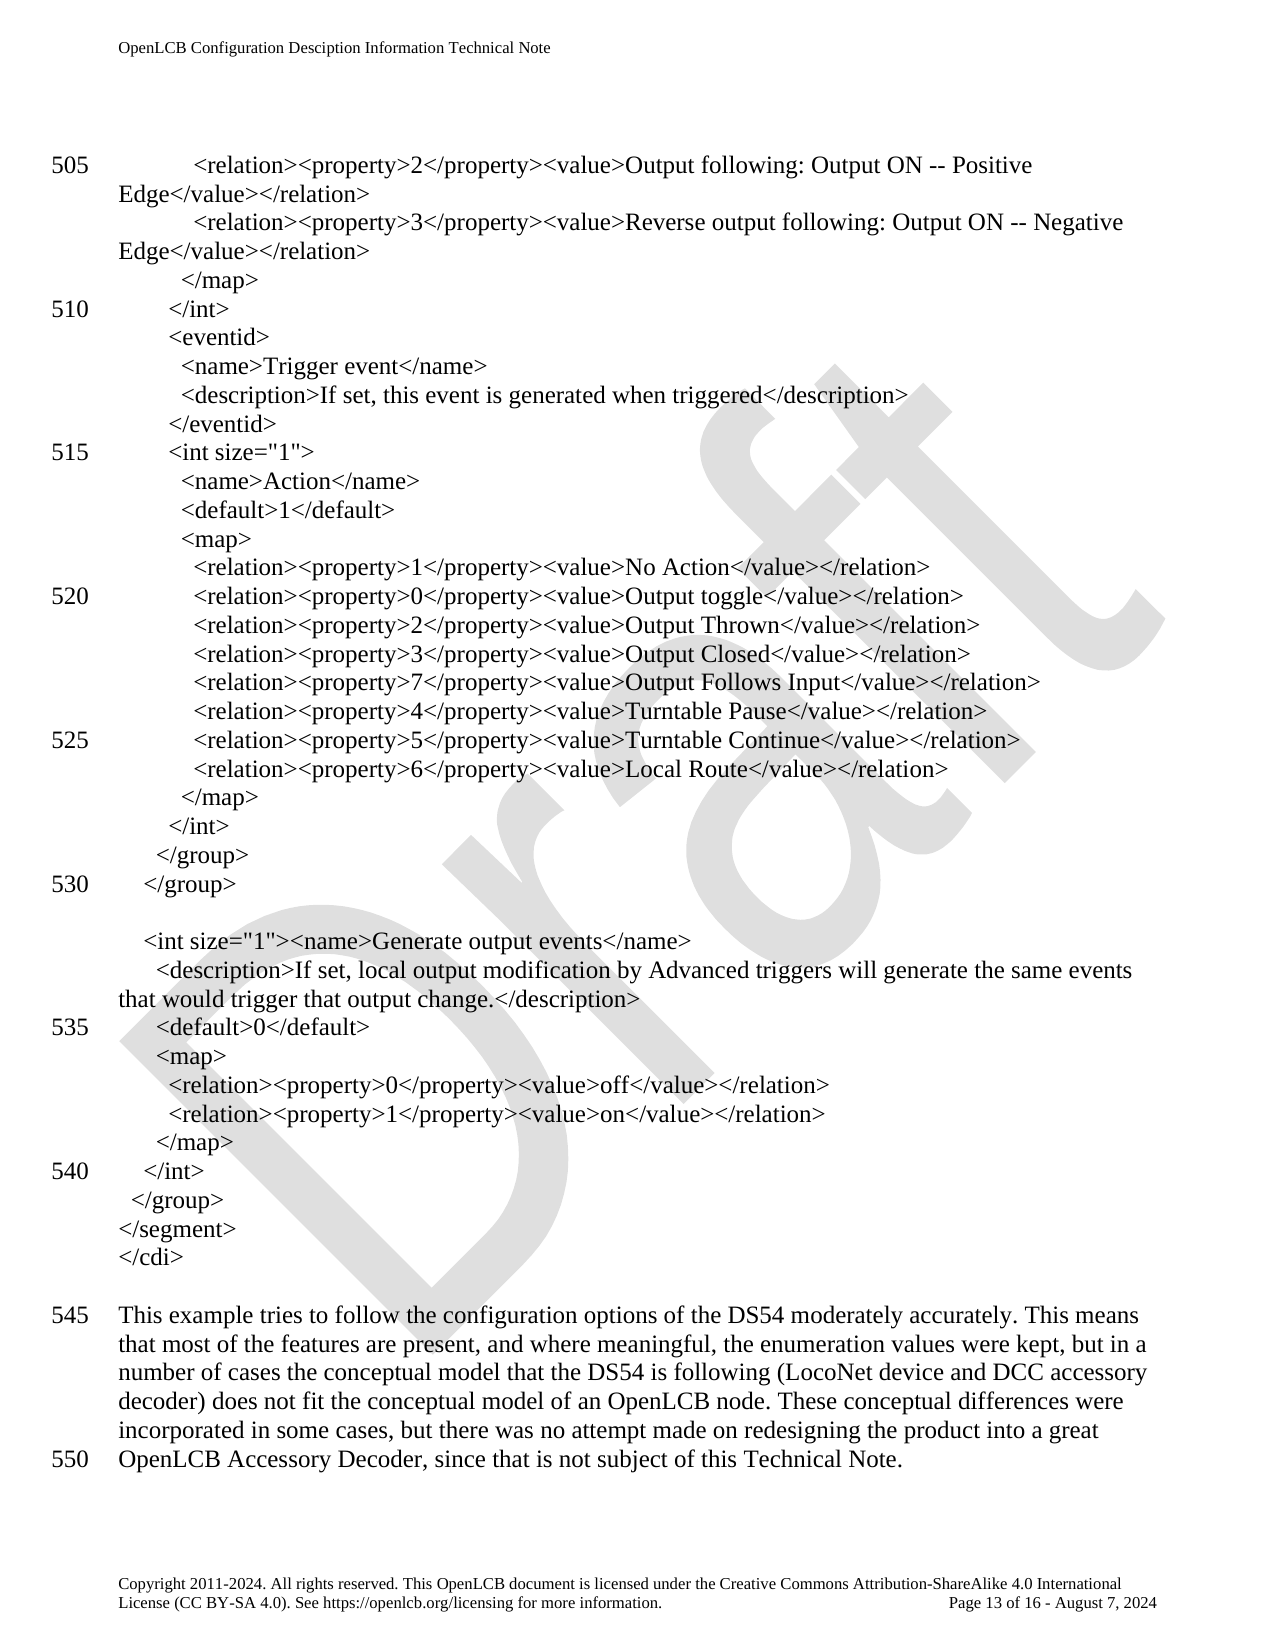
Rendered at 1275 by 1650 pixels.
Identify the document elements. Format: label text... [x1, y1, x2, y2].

text <relation><property>0</property><value>off</value></relation> [690, 1070, 1157, 1099]
text <relation><property>1</property><value>No Action</value></relation> [837, 552, 989, 581]
text [518, 1242, 1157, 1271]
text <map> [118, 524, 762, 552]
text <relation><property>0</property><value>off</value></relation> [215, 1070, 505, 1099]
text <relation><property>4</property><value>Turntable Pause</value></relation> [981, 696, 1157, 725]
text <int size="1"> [118, 437, 702, 466]
text <map> [118, 1041, 147, 1070]
text [871, 479, 903, 495]
text <relation><property>0</property><value>Output toggle</value></relation> [866, 581, 1018, 610]
text </map> [118, 1127, 233, 1156]
text </group> [118, 840, 464, 869]
text <relation><property>0</property><value>off</value></relation> [118, 1070, 176, 1099]
text [750, 437, 858, 466]
text <relation><property>6</property><value>Local Route</value></relation> [642, 754, 739, 782]
text <relation><property>7</property><value>Output Follows Input</value></relation> [118, 667, 629, 696]
text <relation><property>5</property><value>Turntable Continue</value></relation> [830, 725, 974, 754]
text [780, 495, 809, 510]
text <description>If set, local output modification by Advanced triggers will generate the same events that would trigger that output change.</description> [118, 955, 204, 1012]
text [869, 827, 884, 840]
text [733, 811, 849, 840]
text <relation><property>2</property><value>Output following: Output ON -- Positive Edge</value></relation> [118, 150, 1157, 207]
text [874, 840, 1157, 869]
text [543, 1214, 1157, 1242]
text <relation><property>3</property><value>Reverse output following: Output ON -- Negative Edge</value></relation> [118, 207, 1157, 265]
text [272, 1127, 518, 1156]
text <description>If set, local output modification by Advanced triggers will generate the same events that would trigger that output change.</description> [450, 955, 577, 1012]
text </cdi> [118, 1242, 348, 1271]
text [330, 1185, 514, 1214]
text <relation><property>6</property><value>Local Route</value></relation> [859, 754, 1002, 782]
text [538, 782, 714, 811]
text </group> [118, 869, 474, 897]
text [929, 409, 1157, 437]
text [558, 1185, 1157, 1214]
text </segment> [118, 1214, 319, 1242]
text </eventid> [118, 409, 718, 437]
text [738, 869, 849, 897]
text <description>If set, this event is generated when triggered</description> [853, 380, 1157, 409]
text [825, 524, 960, 552]
text [880, 869, 1157, 897]
text <relation><property>3</property><value>Output Closed</value></relation> [727, 639, 887, 667]
text [756, 409, 850, 437]
text </int> [118, 1156, 262, 1185]
text <relation><property>7</property><value>Output Follows Input</value></relation> [772, 667, 916, 696]
text [567, 1156, 1157, 1185]
text <relation><property>5</property><value>Turntable Continue</value></relation> [1010, 725, 1157, 754]
text <default>0</default> [189, 1012, 468, 1041]
text <name>Trigger event</name> [118, 351, 1157, 380]
text [745, 782, 840, 811]
text [534, 840, 688, 869]
text [842, 495, 932, 524]
text [387, 1242, 476, 1271]
text <relation><property>1</property><value>No Action</value></relation> [118, 552, 752, 581]
text <relation><property>1</property><value>on</value></relation> [559, 1099, 1157, 1127]
text <relation><property>2</property><value>Output Thrown</value></relation> [895, 610, 1047, 639]
text <default>0</default> [655, 1012, 1157, 1041]
text <int size="1"><name>Generate output events</name> [118, 926, 242, 955]
text <description>If set, this event is generated when triggered</description> [118, 380, 831, 409]
text </map> [118, 782, 514, 811]
text <relation><property>4</property><value>Turntable Pause</value></relation> [118, 696, 606, 725]
text <relation><property>6</property><value>Local Route</value></relation> [118, 754, 603, 782]
text <default>1</default> [118, 495, 744, 524]
text [888, 782, 1157, 811]
text <relation><property>7</property><value>Output Follows Input</value></relation> [952, 667, 1157, 696]
text <int size="1"><name>Generate output events</name> [841, 926, 1157, 955]
text <relation><property>0</property><value>Output toggle</value></relation> [118, 581, 830, 610]
text [732, 840, 850, 869]
text <map> [529, 1041, 648, 1070]
text <eventid> [118, 322, 1157, 351]
text </int> [118, 811, 500, 840]
text [755, 466, 860, 495]
text [301, 1156, 518, 1185]
text <relation><property>1</property><value>on</value></relation> [118, 1099, 204, 1127]
text <relation><property>3</property><value>Output Closed</value></relation> [118, 639, 670, 667]
text <default>0</default> [508, 1012, 619, 1041]
text [536, 869, 699, 897]
text <map> [684, 1041, 1157, 1070]
text [954, 811, 1157, 840]
text </group> [118, 1185, 291, 1214]
text <relation><property>0</property><value>Output toggle</value></relation> [1054, 581, 1157, 610]
text <relation><property>4</property><value>Turntable Pause</value></relation> [801, 696, 945, 725]
text <map> [187, 1041, 490, 1070]
text <description>If set, local output modification by Advanced triggers will generate the same events that would trigger that output change.</description> [598, 955, 1157, 1012]
text [478, 840, 514, 869]
text <description>If set, local output modification by Advanced triggers will generate the same events that would trigger that output change.</description> [218, 955, 440, 1012]
text [997, 524, 1157, 552]
text [566, 1127, 1157, 1156]
text </int> [118, 294, 1157, 322]
text <name>Action</name> [118, 466, 718, 495]
text <relation><property>1</property><value>on</value></relation> [244, 1099, 515, 1127]
text [537, 811, 695, 840]
text <relation><property>6</property><value>Local Route</value></relation> [1007, 754, 1157, 782]
text [359, 1214, 501, 1242]
text <int size="1"><name>Generate output events</name> [406, 926, 533, 955]
text <relation><property>2</property><value>Output Thrown</value></relation> [118, 610, 859, 639]
text <relation><property>1</property><value>No Action</value></relation> [1025, 552, 1157, 581]
text This example tries to follow the configuration options of the DS54 moderately accurately. This means that most of the features are present, and where meaningful, the enumeration values were kept, but in a number of cases the conceptual model that the DS54 is following (LocoNet device and DCC accessory decoder) does not fit the conceptual model of an OpenLCB node. These conceptual differences were incorporated in some cases, but there was no attempt made on redesigning the product into a great OpenLCB Accessory Decoder, since that is not subject of this Technical Note. [118, 1300, 1157, 1472]
text [939, 466, 1157, 495]
text <relation><property>4</property><value>Turntable Pause</value></relation> [642, 696, 765, 725]
text [968, 495, 1157, 524]
text <relation><property>5</property><value>Turntable Continue</value></relation> [118, 725, 595, 754]
text <int size="1"><name>Generate output events</name> [571, 926, 756, 955]
text </map> [118, 265, 1157, 294]
text <relation><property>3</property><value>Output Closed</value></relation> [924, 639, 1085, 667]
text <relation><property>0</property><value>off</value></relation> [546, 1070, 677, 1099]
text <relation><property>5</property><value>Turntable Continue</value></relation> [639, 725, 766, 754]
text [919, 437, 1157, 466]
text <default>0</default> [118, 1012, 147, 1041]
